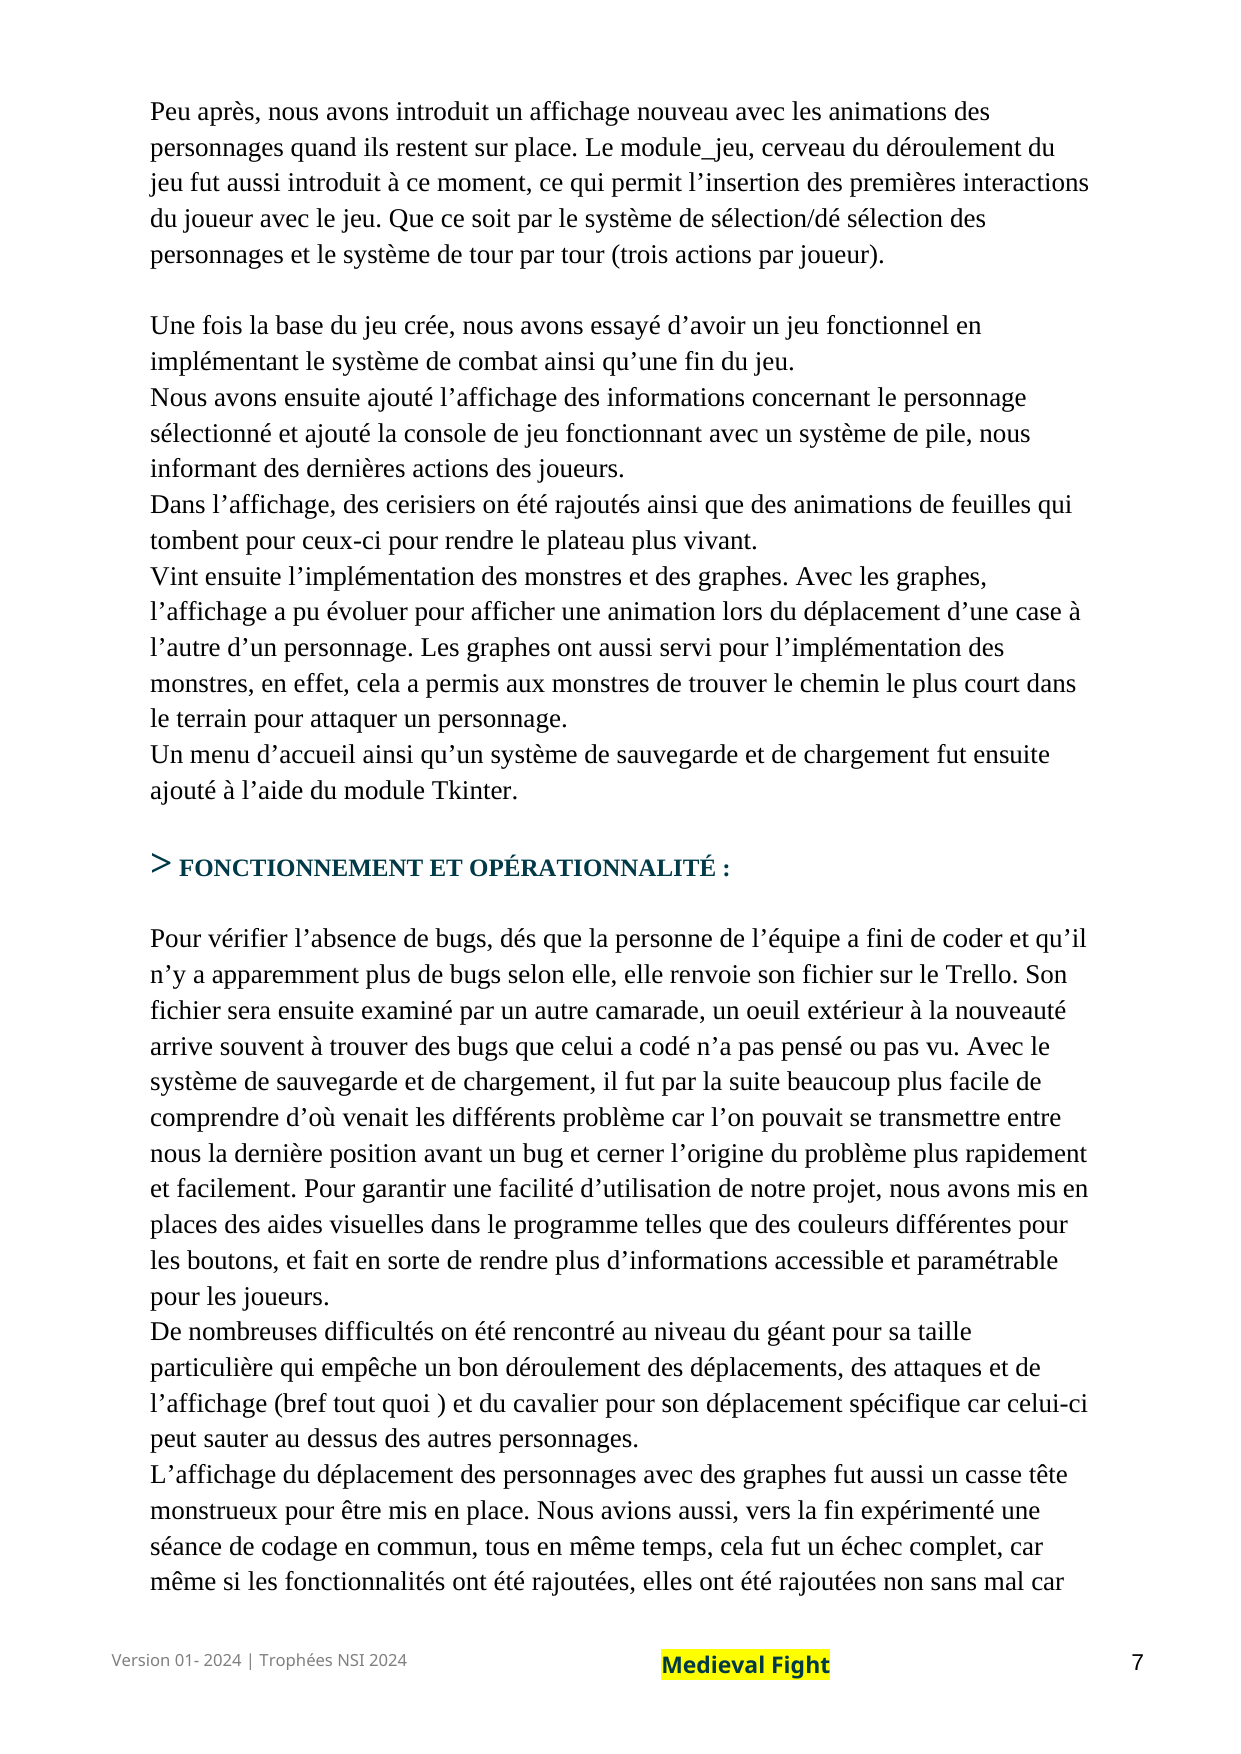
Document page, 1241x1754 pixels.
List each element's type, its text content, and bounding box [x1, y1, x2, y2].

text Peu après, nous avons introduit un affichage nouveau avec les animations des personnages quand ils restent sur place. Le module_jeu, cerveau du déroulement du jeu fut aussi introduit à ce moment, ce qui permit l’insertion des premières interactions du joueur avec le jeu. Que ce soit par le système de sélection/dé sélection des personnages et le système de tour par tour (trois actions par joueur). [150, 95, 1090, 269]
text Nous avons ensuite ajouté l’affichage des informations concernant le personnage sélectionné et ajouté la console de jeu fonctionnant avec un système de pile, nous informant des dernières actions des joueurs. [150, 381, 1090, 483]
text De nombreuses difficultés on été rencontré au niveau du géant pour sa taille particulière qui empêche un bon déroulement des déplacements, des attaques et de l’affichage (bref tout quoi ) et du cavalier pour son déplacement spécifique car celui-ci peut sauter au dessus des autres personnages. [150, 1315, 1090, 1454]
text > FONCTIONNEMENT ET OPÉRATIONNALITÉ : [150, 840, 1090, 885]
text Un menu d’accueil ainsi qu’un système de sauvegarde et de chargement fut ensuite ajouté à l’aide du module Tkinter. [150, 738, 1090, 805]
text Pour vérifier l’absence de bugs, dés que la personne de l’équipe a fini de coder et qu’il n’y a apparemment plus de bugs selon elle, elle renvoie son fichier sur le Trello. Son fichier sera ensuite examiné par un autre camarade, un oeuil extérieur à la nouveauté arrive souvent à trouver des bugs que celui a codé n’a pas pensé ou pas vu. Avec le système de sauvegarde et de chargement, il fut par la suite beaucoup plus facile de comprendre d’où venait les différents problème car l’on pouvait se transmettre entre nous la dernière position avant un bug et cerner l’origine du problème plus rapidement et facilement. Pour garantir une facilité d’utilisation de notre projet, nous avons mis en places des aides visuelles dans le programme telles que des couleurs différentes pour les boutons, et fait en sorte de rendre plus d’informations accessible et paramétrable pour les joueurs. [150, 922, 1090, 1311]
text Dans l’affichage, des cerisiers on été rajoutés ainsi que des animations de feuilles qui tombent pour ceux-ci pour rendre le plateau plus vivant. [150, 488, 1090, 555]
text Vint ensuite l’implémentation des monstres et des graphes. Avec les graphes, l’affichage a pu évoluer pour afficher une animation lors du déplacement d’une case à l’autre d’un personnage. Les graphes ont aussi servi pour l’implémentation des monstres, en effet, cela a permis aux monstres de trouver le chemin le plus court dans le terrain pour attaquer un personnage. [150, 559, 1090, 734]
text L’affichage du déplacement des personnages avec des graphes fut aussi un casse tête monstrueux pour être mis en place. Nous avions aussi, vers la fin expérimenté une séance de codage en commun, tous en même temps, cela fut un échec complet, car même si les fonctionnalités ont été rajoutées, elles ont été rajoutées non sans mal car [150, 1458, 1090, 1597]
text Une fois la base du jeu crée, nous avons essayé d’avoir un jeu fonctionnel en implémentant le système de combat ainsi qu’une fin du jeu. [150, 309, 1090, 376]
